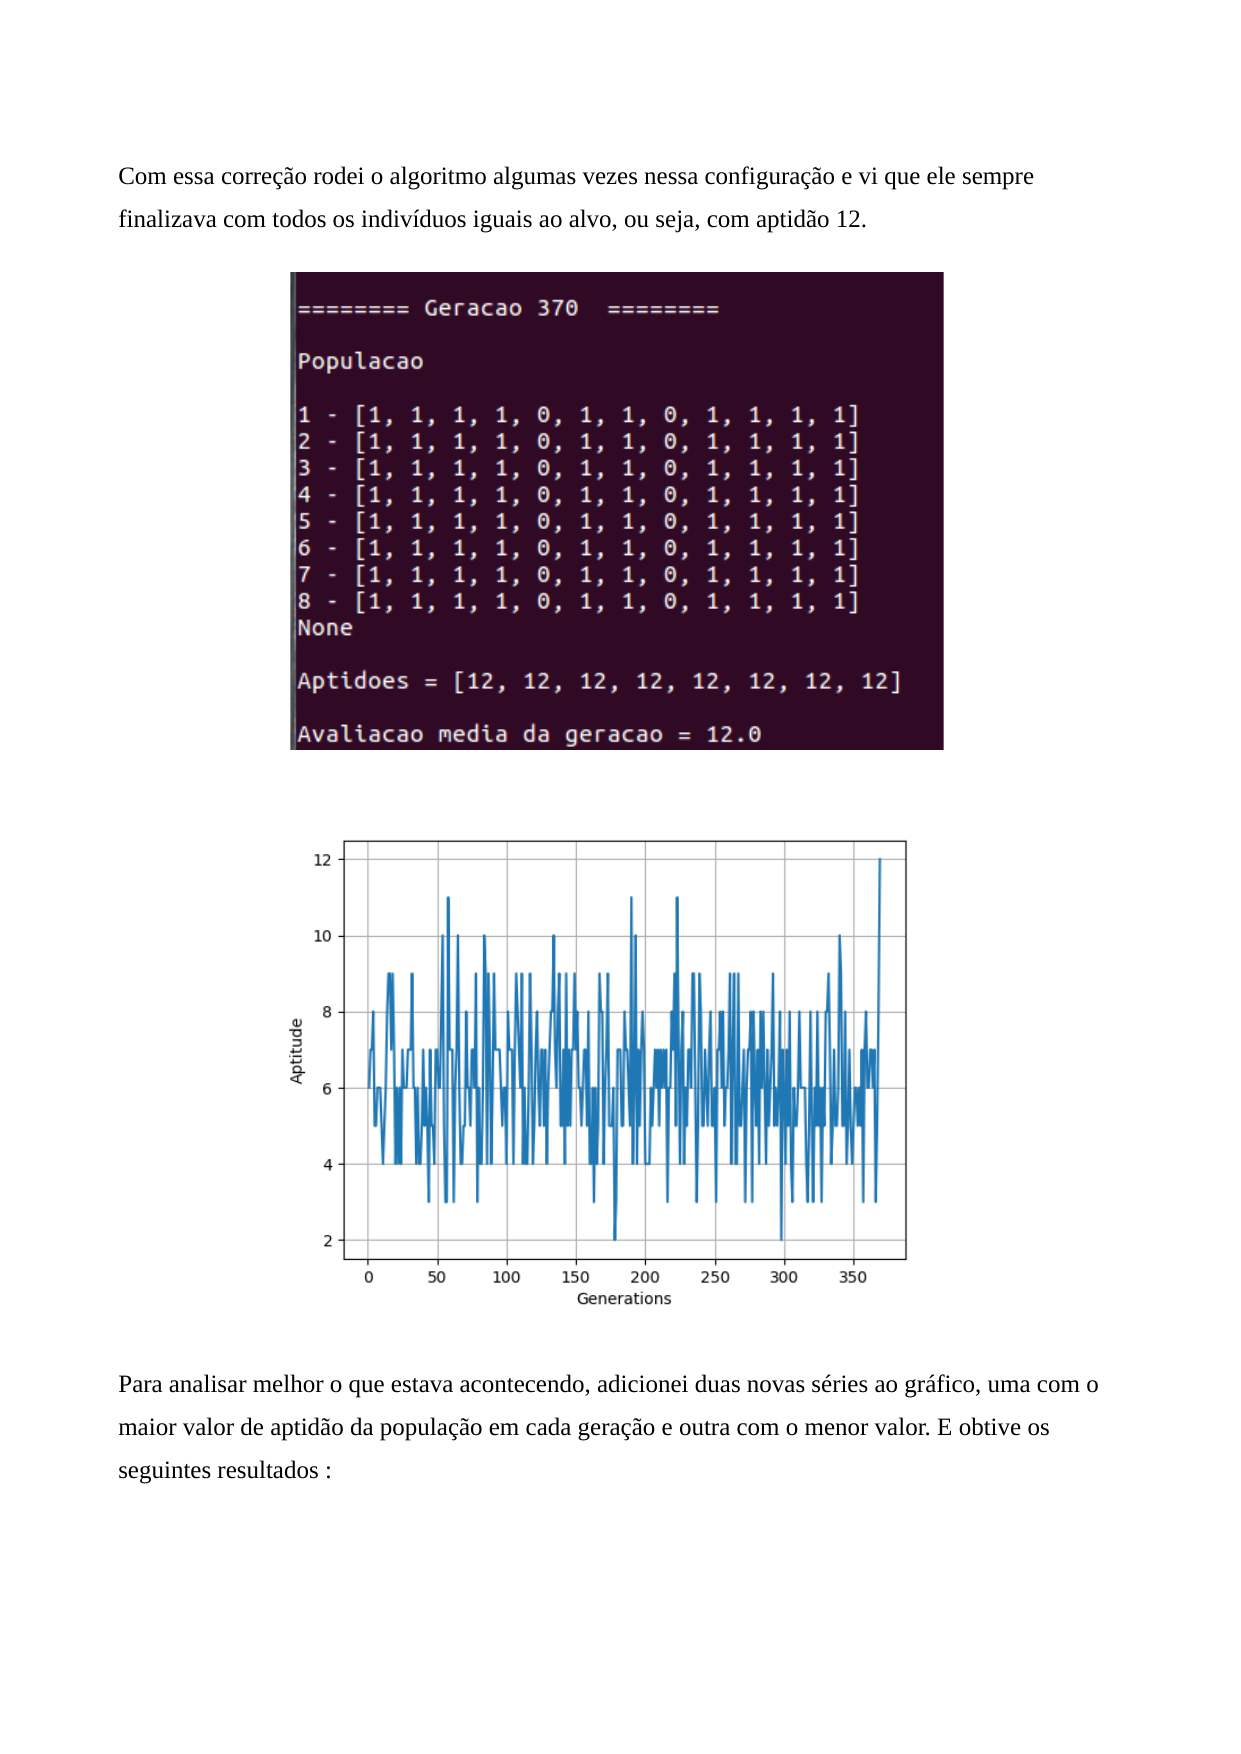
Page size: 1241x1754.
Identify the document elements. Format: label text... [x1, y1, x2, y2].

text Com essa correção rodei o algoritmo algumas vezes nessa configuração e vi que ele sempre finalizava com todos os indivíduos iguais ao alvo, ou seja, com aptidão 12. [118, 161, 1122, 233]
picture [290, 272, 944, 750]
text Para analisar melhor o que estava acontecendo, adicionei duas novas séries ao gráfico, uma com o maior valor de aptidão da população em cada geração e outra com o menor valor. E obtive os seguintes resultados : [118, 1369, 1122, 1484]
picture [253, 776, 978, 1319]
